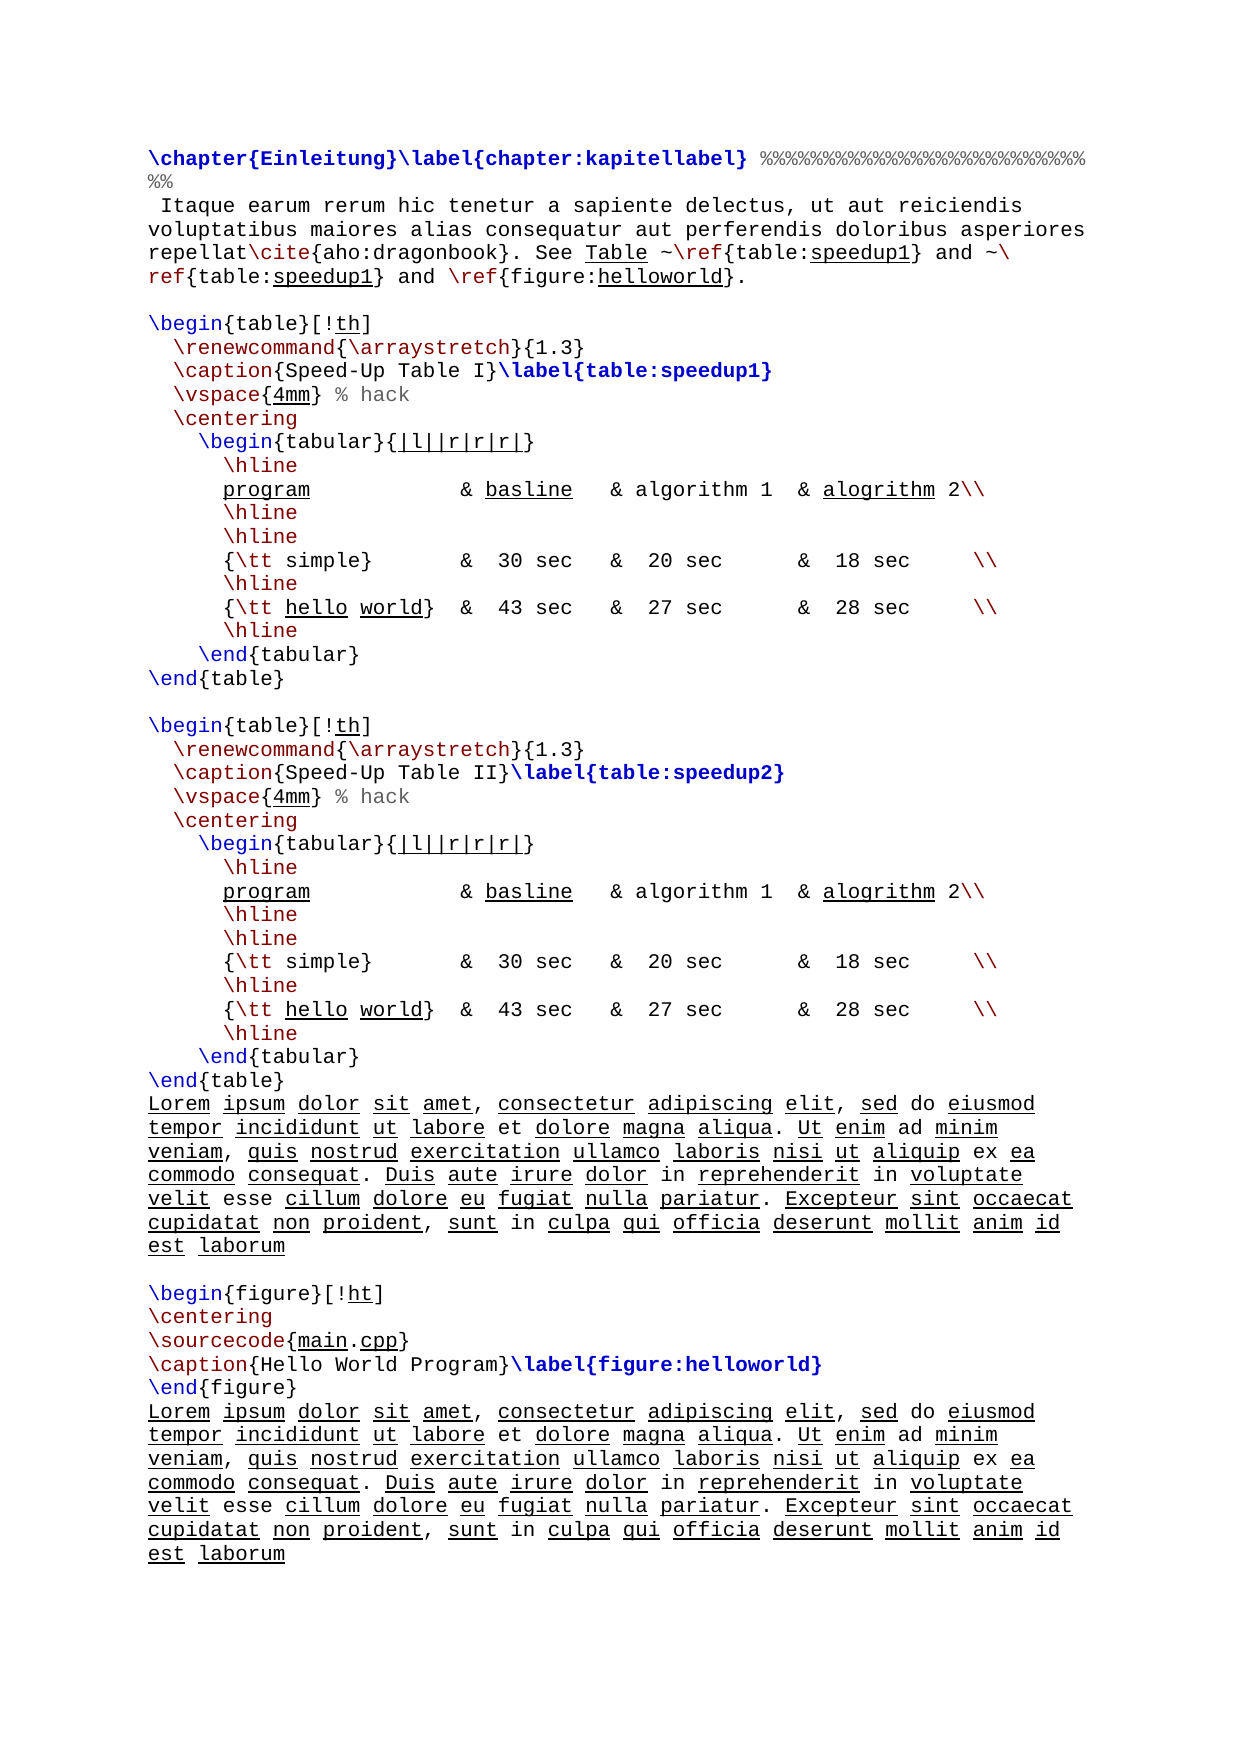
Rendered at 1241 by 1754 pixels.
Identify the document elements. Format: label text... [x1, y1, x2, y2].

text \hline [148, 455, 1093, 479]
text \centering [148, 810, 1093, 833]
text Lorem ipsum dolor sit amet, consectetur adipiscing elit, sed do eiusmod tempor incididunt ut labore et dolore magna aliqua. Ut enim ad minim veniam, quis nostrud exercitation ullamco laboris nisi ut aliquip ex ea commodo consequat. Duis aute irure dolor in reprehenderit in voluptate velit esse cillum dolore eu fugiat nulla pariatur. Excepteur sint occaecat cupidatat non proident, sunt in culpa qui officia deserunt mollit anim id est laborum [148, 1401, 1093, 1566]
text {\tt simple} & 30 sec & 20 sec & 18 sec \\ [148, 549, 1093, 573]
text Lorem ipsum dolor sit amet, consectetur adipiscing elit, sed do eiusmod tempor incididunt ut labore et dolore magna aliqua. Ut enim ad minim veniam, quis nostrud exercitation ullamco laboris nisi ut aliquip ex ea commodo consequat. Duis aute irure dolor in reprehenderit in voluptate velit esse cillum dolore eu fugiat nulla pariatur. Excepteur sint occaecat cupidatat non proident, sunt in culpa qui officia deserunt mollit anim id est laborum [148, 1093, 1093, 1259]
text {\tt hello world} & 43 sec & 27 sec & 28 sec \\ [148, 999, 1093, 1022]
text \vspace{4mm} % hack [148, 786, 1093, 810]
text \hline [148, 975, 1093, 999]
text \begin{table}[!th] [148, 715, 1093, 739]
text \begin{figure}[!ht] [148, 1283, 1093, 1306]
text \end{tabular} [148, 644, 1093, 668]
text \centering [148, 408, 1093, 431]
text \sourcecode{main.cpp} [148, 1330, 1093, 1353]
text \hline [148, 857, 1093, 881]
text \begin{tabular}{|l||r|r|r|} [148, 431, 1093, 455]
text \end{table} [148, 1070, 1093, 1093]
text \hline [148, 621, 1093, 644]
text \begin{tabular}{|l||r|r|r|} [148, 833, 1093, 857]
text \hline [148, 526, 1093, 549]
text \caption{Speed-Up Table II}\label{table:speedup2} [148, 762, 1093, 786]
text \end{table} [148, 668, 1093, 691]
text \end{tabular} [148, 1046, 1093, 1070]
text \vspace{4mm} % hack [148, 384, 1093, 408]
text \hline [148, 928, 1093, 952]
text \end{figure} [148, 1377, 1093, 1401]
text \caption{Hello World Program}\label{figure:helloworld} [148, 1353, 1093, 1377]
text Itaque earum rerum hic tenetur a sapiente delectus, ut aut reiciendis voluptatibus maiores alias consequatur aut perferendis doloribus asperiores repellat\cite{aho:dragonbook}. See Table ~\ref{table:speedup1} and ~\ref{table:speedup1} and \ref{figure:helloworld}. [148, 195, 1093, 289]
text \caption{Speed-Up Table I}\label{table:speedup1} [148, 360, 1093, 384]
text program & basline & algorithm 1 & alogrithm 2\\ [148, 881, 1093, 904]
text \hline [148, 1022, 1093, 1046]
text program & basline & algorithm 1 & alogrithm 2\\ [148, 479, 1093, 502]
text \begin{table}[!th] [148, 313, 1093, 337]
text \renewcommand{\arraystretch}{1.3} [148, 337, 1093, 360]
text {\tt hello world} & 43 sec & 27 sec & 28 sec \\ [148, 597, 1093, 621]
text \hline [148, 904, 1093, 928]
text \hline [148, 573, 1093, 597]
text {\tt simple} & 30 sec & 20 sec & 18 sec \\ [148, 952, 1093, 975]
text \centering [148, 1306, 1093, 1330]
text \chapter{Einleitung}\label{chapter:kapitellabel} %%%%%%%%%%%%%%%%%%%%%%%%%%%% [148, 148, 1093, 195]
text \renewcommand{\arraystretch}{1.3} [148, 739, 1093, 762]
text \hline [148, 502, 1093, 526]
